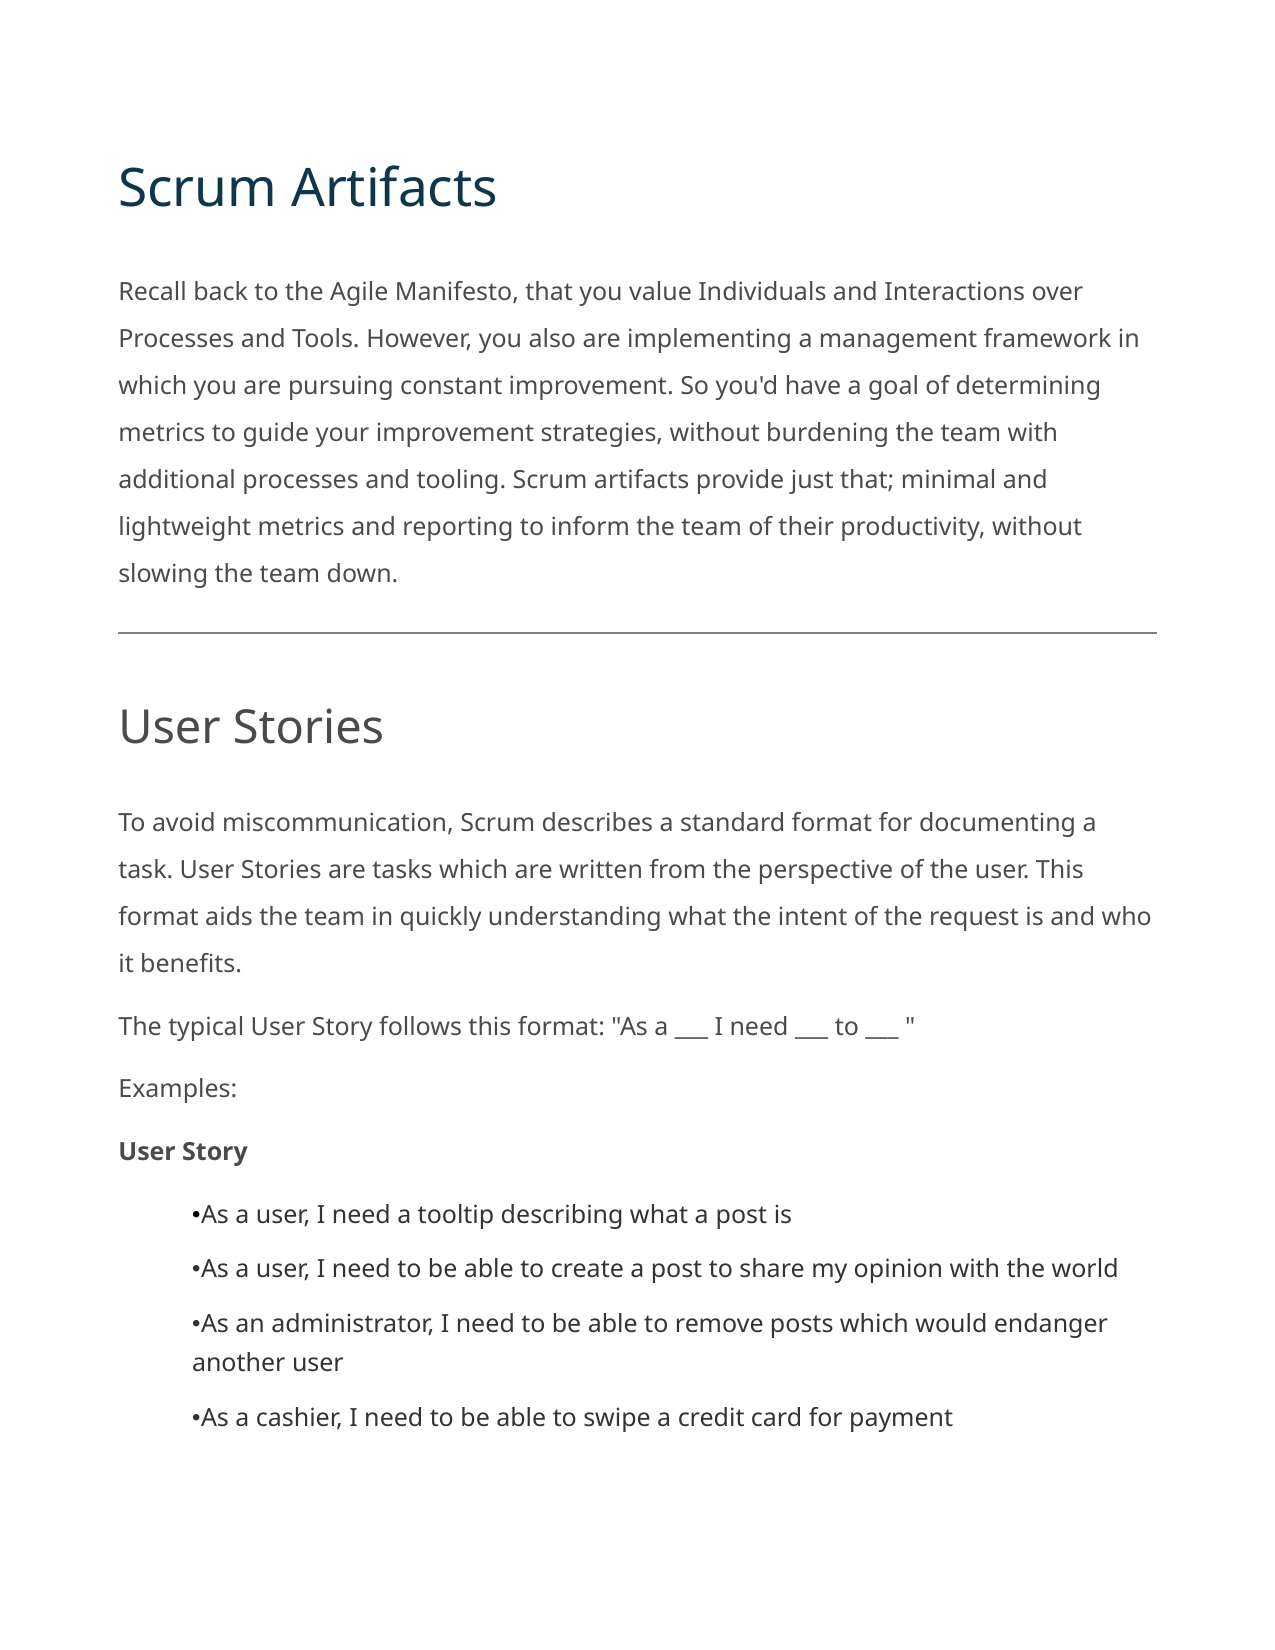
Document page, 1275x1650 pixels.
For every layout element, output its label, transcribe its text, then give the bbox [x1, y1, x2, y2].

list As a user, I need a tooltip describing what a post is [118, 1196, 1157, 1230]
text Recall back to the Agile Manifesto, that you value Individuals and Interactions over Processes and Tools. However, you also are implementing a management framework in which you are pursuing constant improvement. So you'd have a goal of determining metrics to guide your improvement strategies, without burdening the team with additional processes and tooling. Scrum artifacts provide just that; minimal and lightweight metrics and reporting to inform the team of their productivity, without slowing the team down. [118, 273, 1157, 589]
subtitle Scrum Artifacts [118, 149, 1157, 222]
subtitle User Stories [118, 693, 1157, 757]
text The typical User Story follows this format: "As a ___ I need ___ to ___ " [118, 1008, 1157, 1042]
text Examples: [118, 1071, 1157, 1105]
text To avoid miscommunication, Scrum describes a standard format for documenting a task. User Stories are tasks which are written from the perspective of the user. This format aids the team in quickly understanding what the intent of the request is and who it benefits. [118, 805, 1157, 980]
list As an administrator, I need to be able to remove posts which would endanger another user [118, 1306, 1157, 1379]
text User Story [118, 1134, 1157, 1168]
list As a user, I need to be able to create a post to share my opinion with the world [118, 1251, 1157, 1285]
list As a cashier, I need to be able to swipe a credit card for payment [118, 1400, 1157, 1434]
